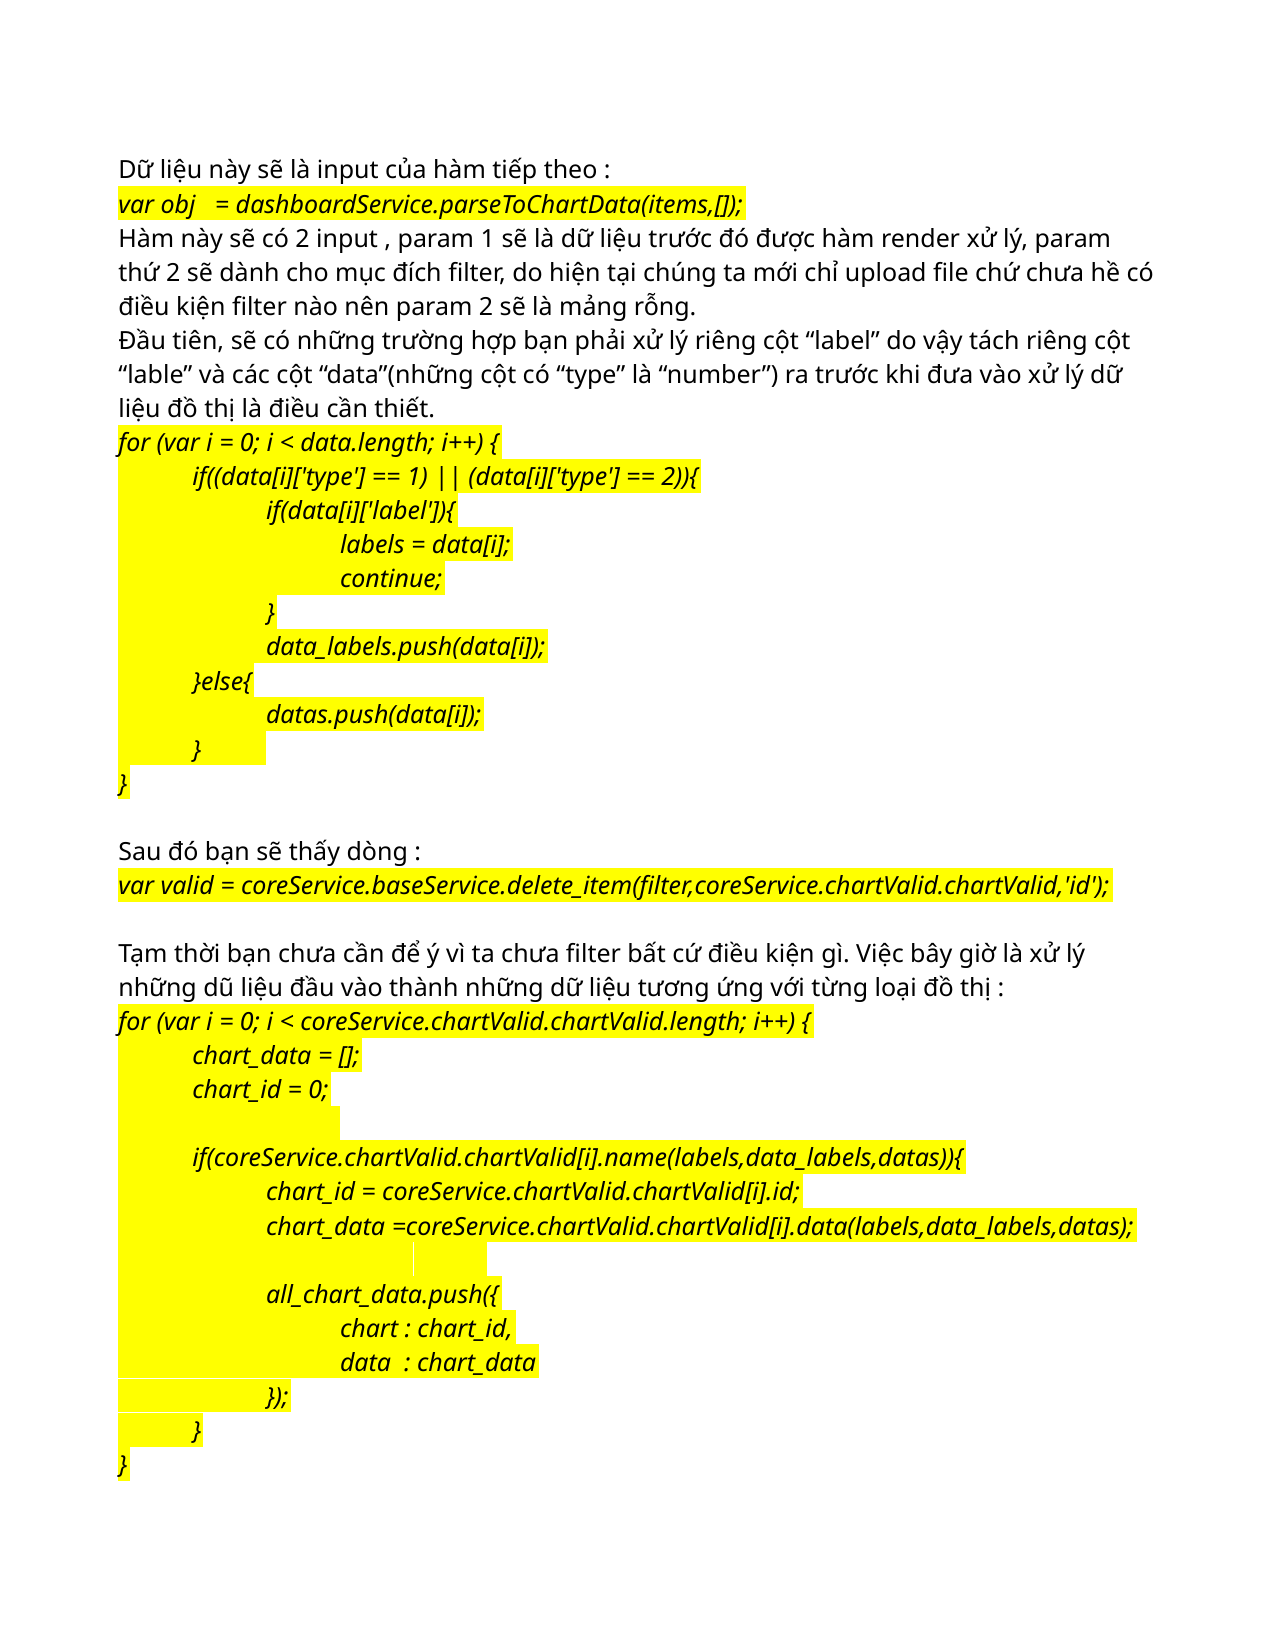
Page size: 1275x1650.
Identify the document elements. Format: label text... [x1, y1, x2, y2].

text for (var i = 0; i < data.length; i++) { [118, 425, 1157, 459]
text if(coreService.chartValid.chartValid[i].name(labels,data_labels,datas)){ [118, 1106, 1157, 1174]
text chart_data =coreService.chartValid.chartValid[i].data(labels,data_labels,datas); [118, 1208, 1157, 1242]
text }); [118, 1378, 1157, 1412]
text continue; [118, 561, 1157, 595]
text if(data[i]['label']){ [118, 493, 1157, 527]
text chart_id = coreService.chartValid.chartValid[i].id; [118, 1174, 1157, 1208]
text chart_id = 0; [118, 1072, 1157, 1106]
text data_labels.push(data[i]); [118, 629, 1157, 663]
text } [118, 595, 1157, 629]
text } [118, 1412, 1157, 1447]
text } [118, 731, 1157, 765]
text if((data[i]['type'] == 1) || (data[i]['type'] == 2)){ [118, 459, 1157, 493]
text Hàm này sẽ có 2 input , param 1 sẽ là dữ liệu trước đó được hàm render xử lý, param thứ 2 sẽ dành cho mục đích filter, do hiện tại chúng ta mới chỉ upload file chứ chưa hề có điều kiện filter nào nên param 2 sẽ là mảng rỗng. [118, 220, 1157, 322]
text var valid = coreService.baseService.delete_item(filter,coreService.chartValid.chartValid,'id'); [118, 867, 1157, 902]
text for (var i = 0; i < coreService.chartValid.chartValid.length; i++) { [118, 1004, 1157, 1038]
text Đầu tiên, sẽ có những trường hợp bạn phải xử lý riêng cột “label” do vậy tách riêng cột “lable” và các cột “data”(những cột có “type” là “number”) ra trước khi đưa vào xử lý dữ liệu đồ thị là điều cần thiết. [118, 322, 1157, 425]
text all_chart_data.push({ [118, 1276, 1157, 1310]
text Sau đó bạn sẽ thấy dòng : [118, 833, 1157, 867]
text Tạm thời bạn chưa cần để ý vì ta chưa filter bất cứ điều kiện gì. Việc bây giờ là xử lý những dũ liệu đầu vào thành những dữ liệu tương ứng với từng loại đồ thị : [118, 936, 1157, 1004]
text datas.push(data[i]); [118, 697, 1157, 731]
text } [118, 1447, 1157, 1481]
text }else{ [118, 663, 1157, 697]
text var obj = dashboardService.parseToChartData(items,[]); [118, 186, 1157, 220]
text chart : chart_id, [118, 1310, 1157, 1344]
text } [118, 765, 1157, 799]
text data : chart_data [118, 1344, 1157, 1378]
text chart_data = []; [118, 1038, 1157, 1072]
text Dữ liệu này sẽ là input của hàm tiếp theo : [118, 152, 1157, 186]
text labels = data[i]; [118, 527, 1157, 561]
